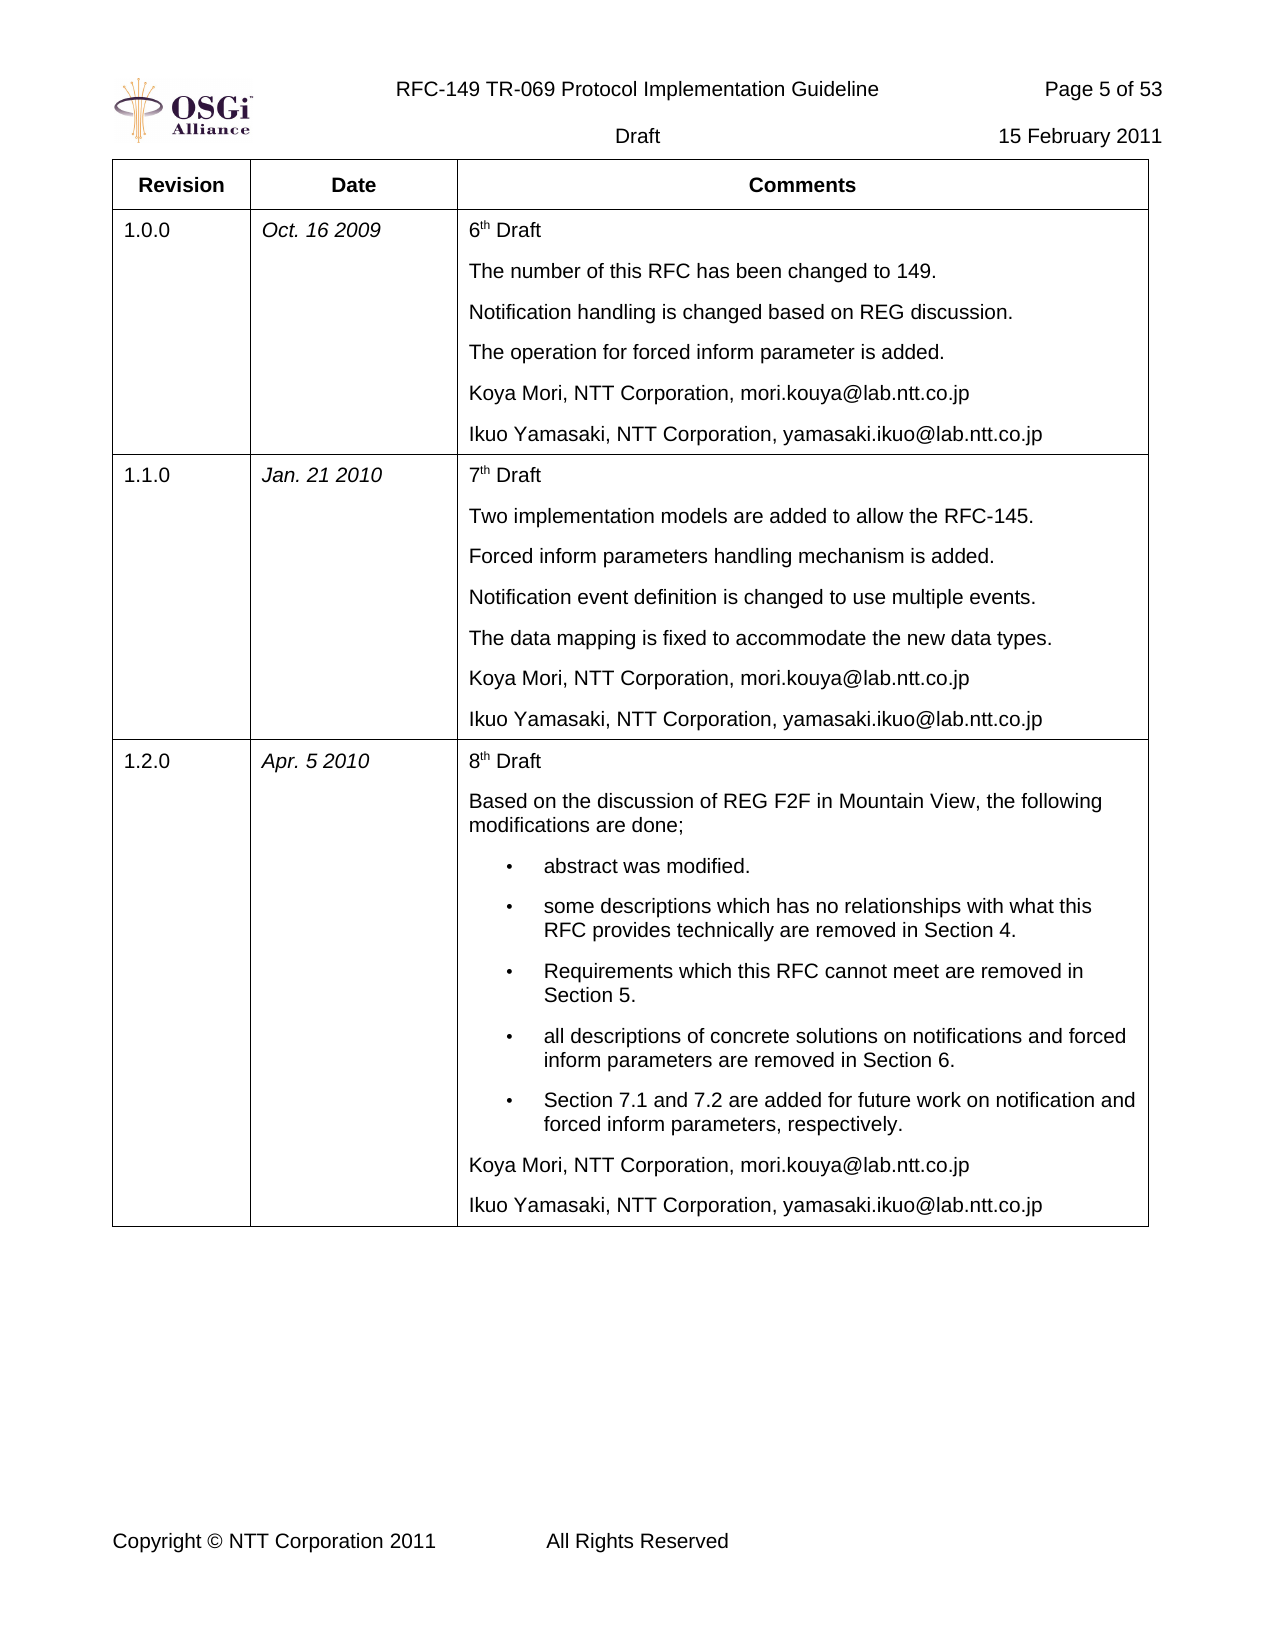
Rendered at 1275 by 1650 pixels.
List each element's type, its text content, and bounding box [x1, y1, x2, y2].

table_cell 1.1.0 [113, 455, 250, 739]
table_cell Jan. 21 2010 [251, 455, 457, 739]
table_cell 8th Draft Based on the discussion of REG F2F in Mountain View, the following modifications are done; abstract was modified. some descriptions which has no relationships with what this RFC provides technically are removed in Section 4. Requirements which this RFC cannot meet are removed in Section 5. all descriptions of concrete solutions on notifications and forced inform parameters are removed in Section 6. Section 7.1 and 7.2 are added for future work on notification and forced inform parameters, respectively. Koya Mori, NTT Corporation, mori.kouya@lab.ntt.co.jp Ikuo Yamasaki, NTT Corporation, yamasaki.ikuo@lab.ntt.co.jp [458, 740, 1148, 1226]
table_header Date [251, 160, 457, 209]
table_cell Apr. 5 2010 [251, 740, 457, 1226]
table_header Comments [458, 160, 1148, 209]
table_cell 7th Draft Two implementation models are added to allow the RFC-145. Forced inform parameters handling mechanism is added. Notification event definition is changed to use multiple events. The data mapping is fixed to accommodate the new data types. Koya Mori, NTT Corporation, mori.kouya@lab.ntt.co.jp Ikuo Yamasaki, NTT Corporation, yamasaki.ikuo@lab.ntt.co.jp [458, 455, 1148, 739]
table_cell Oct. 16 2009 [251, 210, 457, 454]
table_cell 1.2.0 [113, 740, 250, 1226]
table_cell 1.0.0 [113, 210, 250, 454]
table_header Revision [113, 160, 250, 209]
table_cell 6th Draft The number of this RFC has been changed to 149. Notification handling is changed based on REG discussion. The operation for forced inform parameter is added. Koya Mori, NTT Corporation, mori.kouya@lab.ntt.co.jp Ikuo Yamasaki, NTT Corporation, yamasaki.ikuo@lab.ntt.co.jp [458, 210, 1148, 454]
picture [114, 78, 254, 143]
